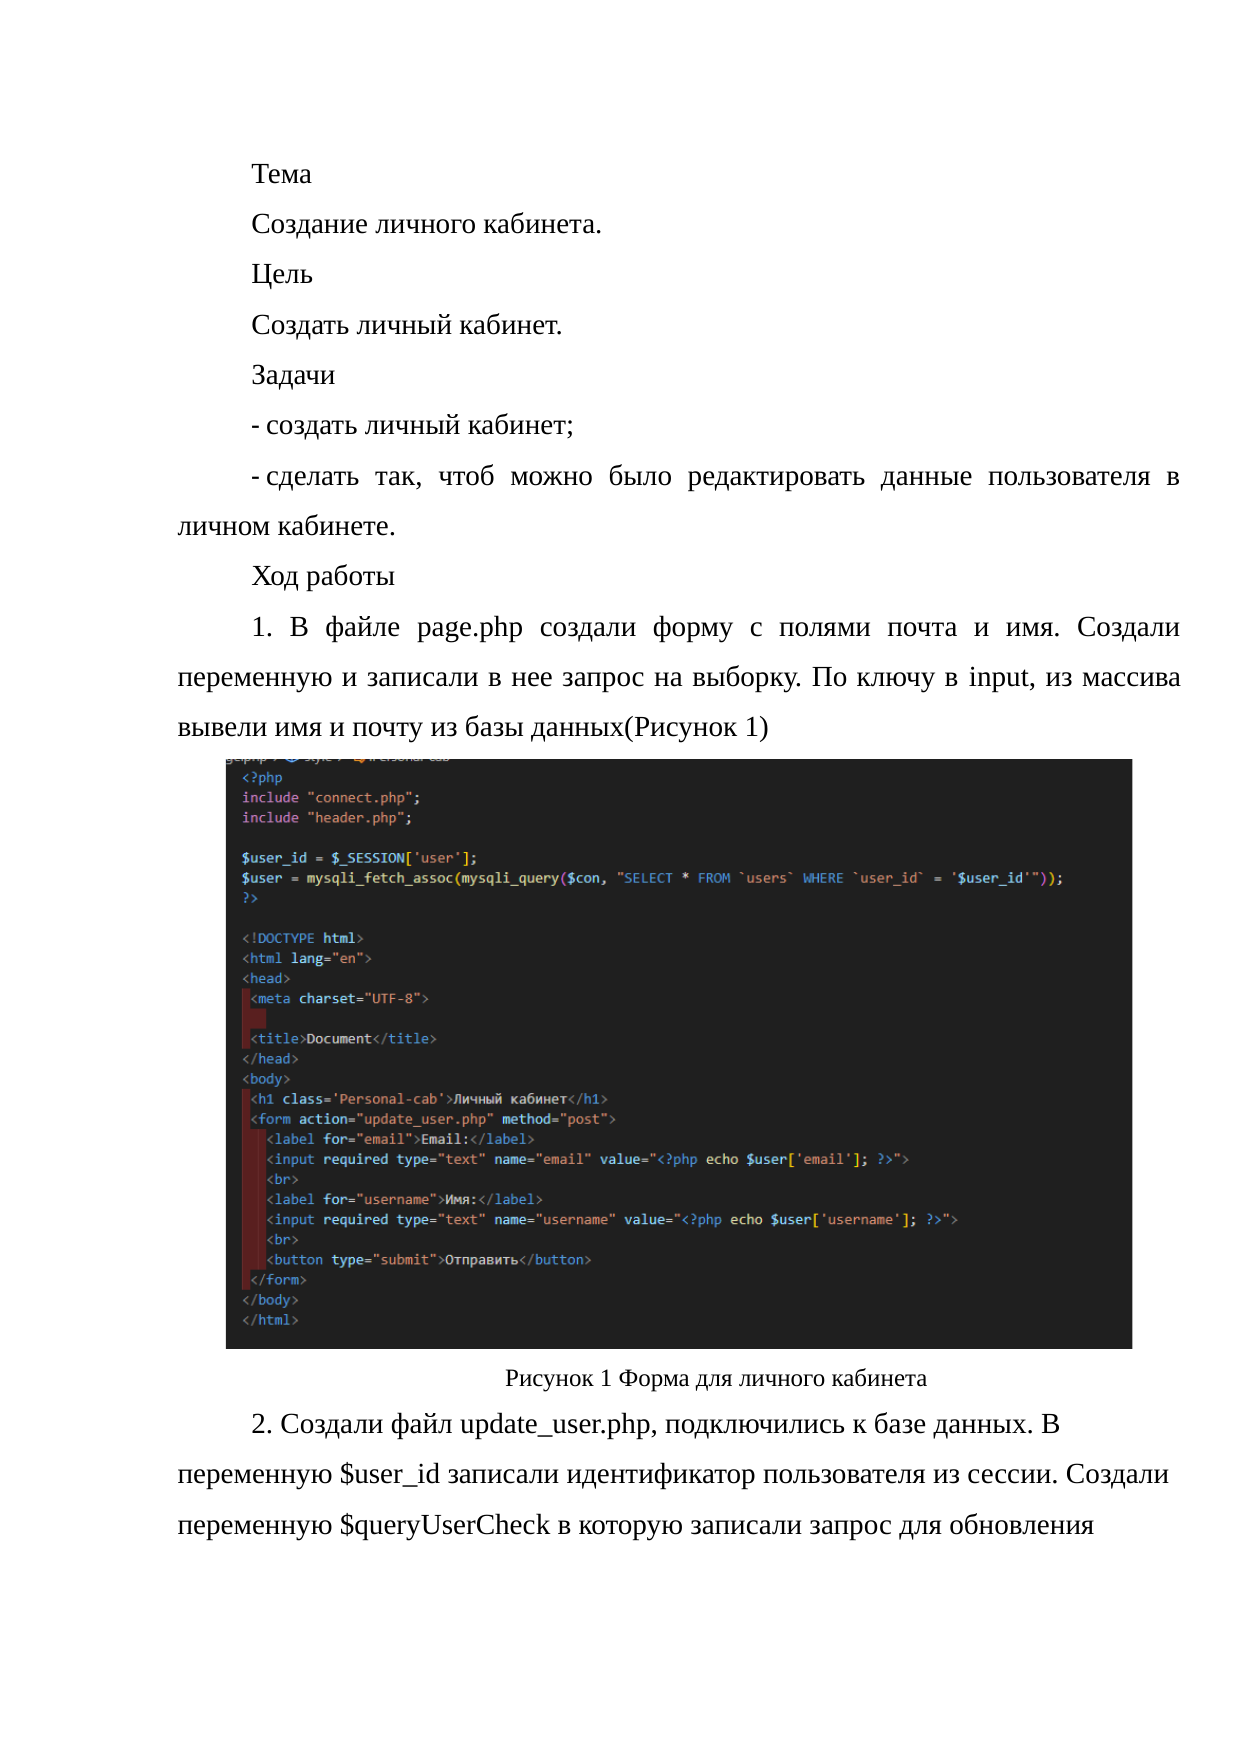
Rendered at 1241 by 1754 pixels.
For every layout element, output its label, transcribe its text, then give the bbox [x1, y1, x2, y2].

text Рисунок 1 Форма для личного кабинета [177, 759, 1181, 1392]
text 2. Создали файл update_user.php, подключились к базе данных. В переменную $user_id записали идентификатор пользователя из сессии. Создали переменную $queryUserCheck в которую записали запрос для обновления [177, 1406, 1181, 1540]
text Ход работы [177, 558, 1181, 592]
text Задачи [177, 357, 1181, 391]
picture [225, 759, 1133, 1349]
text 1. В файле page.php создали форму с полями почта и имя. Создали переменную и записали в нее запрос на выборку. По ключу в input, из массива вывели имя и почту из базы данных(Рисунок 1) [177, 609, 1181, 743]
list создать личный кабинет; [177, 407, 1181, 441]
text Тема [177, 156, 1181, 189]
list сделать так, чтоб можно было редактировать данные пользователя в личном кабинете. [177, 458, 1181, 542]
text Цель [177, 256, 1181, 290]
text Создать личный кабинет. [177, 307, 1181, 340]
text Создание личного кабинета. [177, 206, 1181, 240]
